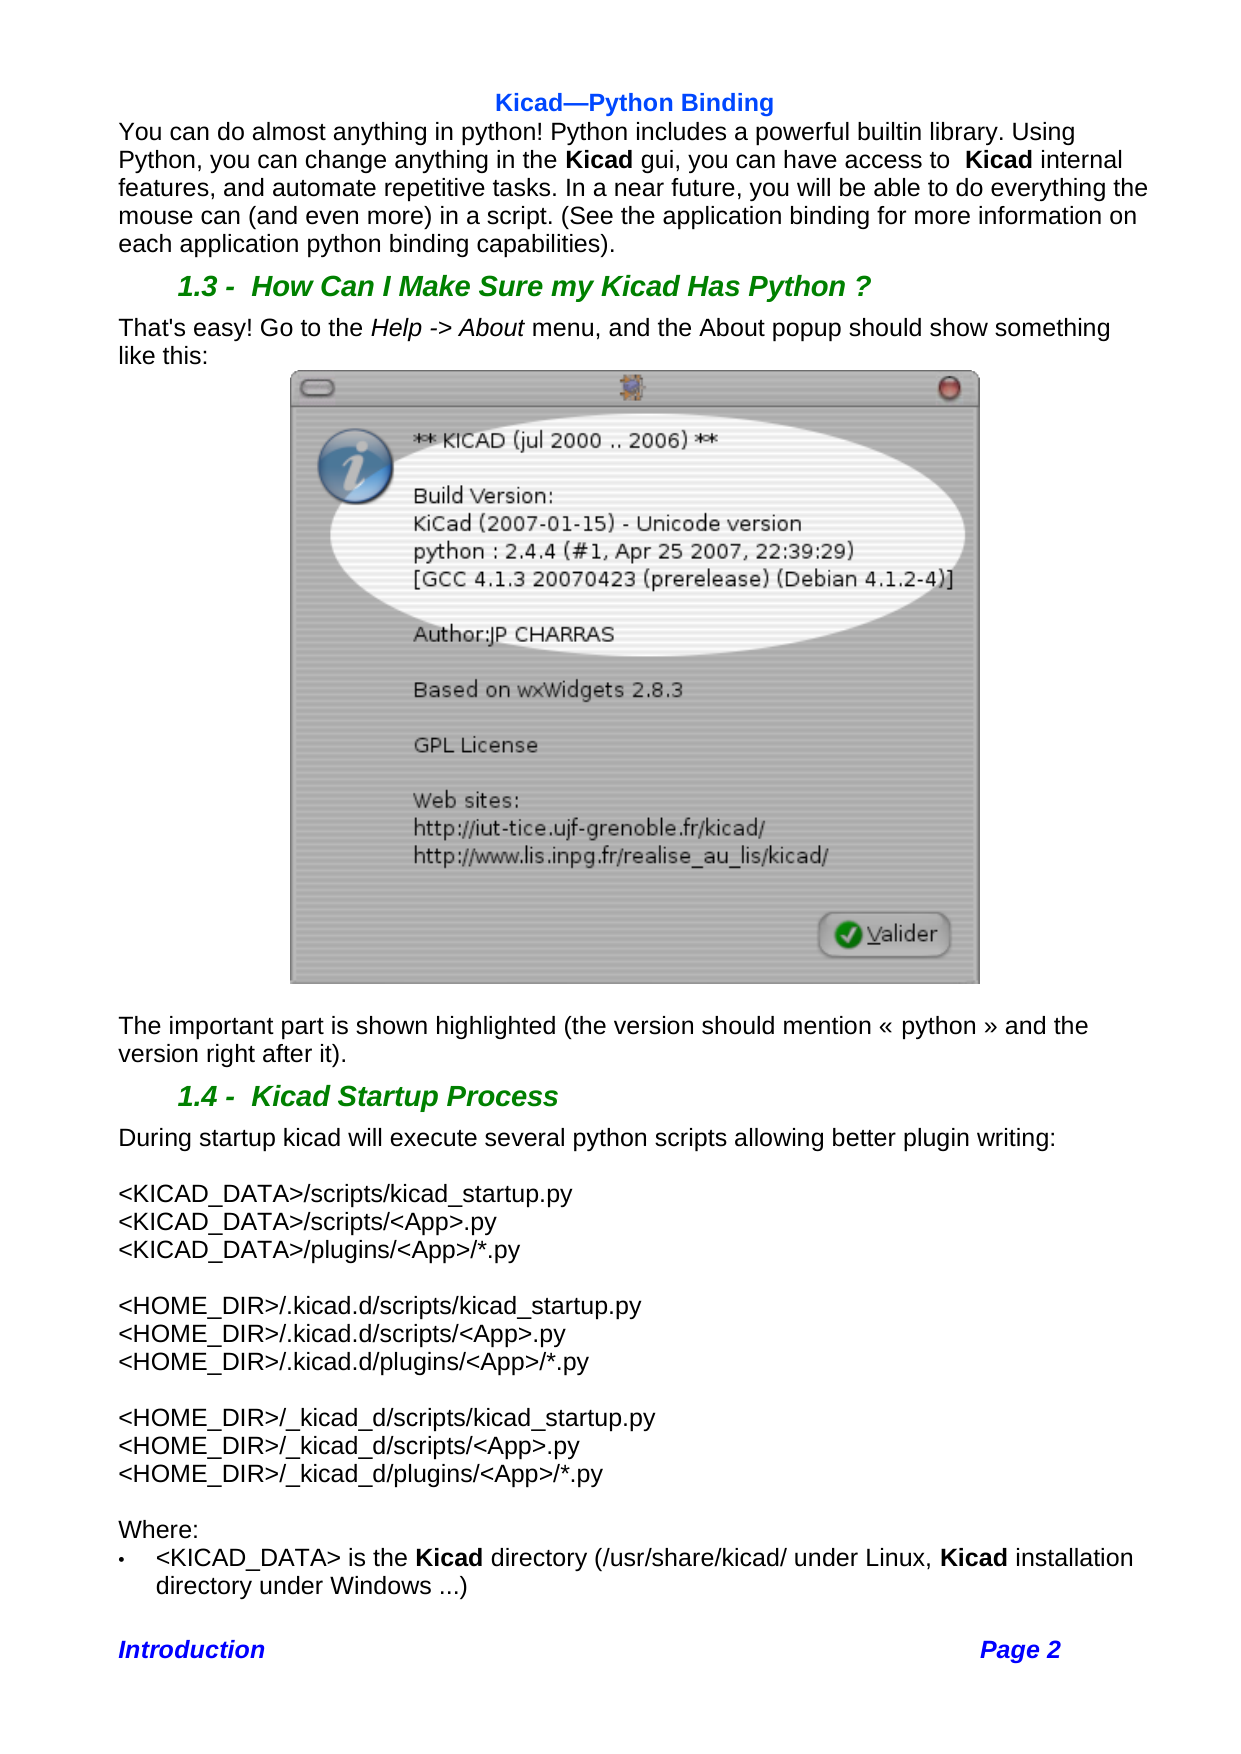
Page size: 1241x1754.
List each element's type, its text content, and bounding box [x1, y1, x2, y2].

text The important part is shown highlighted (the version should mention « python » and the version right after it). [118, 1012, 1152, 1068]
text That's easy! Go to the Help -> About menu, and the About popup should show something like this: [118, 314, 1152, 370]
text <HOME_DIR>/.kicad.d/scripts/<App>.py [118, 1320, 1152, 1348]
subtitle Kicad Startup Process [177, 1079, 1152, 1112]
text <HOME_DIR>/_kicad_d/scripts/kicad_startup.py [118, 1404, 1152, 1432]
subtitle How Can I Make Sure my Kicad Has Python ? [177, 270, 1152, 302]
text During startup kicad will execute several python scripts allowing better plugin writing: [118, 1124, 1152, 1152]
text Where: [118, 1516, 1152, 1544]
text You can do almost anything in python! Python includes a powerful builtin library. Using Python, you can change anything in the Kicad gui, you can have access to Kicad internal features, and automate repetitive tasks. In a near future, you will be able to do everything the mouse can (and even more) in a script. (See the application binding for more information on each application python binding capabilities). [118, 118, 1152, 258]
text <KICAD_DATA>/plugins/<App>/*.py [118, 1236, 1152, 1264]
text <HOME_DIR>/_kicad_d/plugins/<App>/*.py [118, 1460, 1152, 1488]
text <HOME_DIR>/.kicad.d/plugins/<App>/*.py [118, 1348, 1152, 1376]
text <HOME_DIR>/.kicad.d/scripts/kicad_startup.py [118, 1292, 1152, 1320]
picture [290, 370, 980, 984]
text <HOME_DIR>/_kicad_d/scripts/<App>.py [118, 1432, 1152, 1460]
text <KICAD_DATA>/scripts/kicad_startup.py [118, 1180, 1152, 1208]
text <KICAD_DATA>/scripts/<App>.py [118, 1208, 1152, 1236]
list <KICAD_DATA> is the Kicad directory (/usr/share/kicad/ under Linux, Kicad installation directory under Windows ...) [118, 1544, 1152, 1600]
